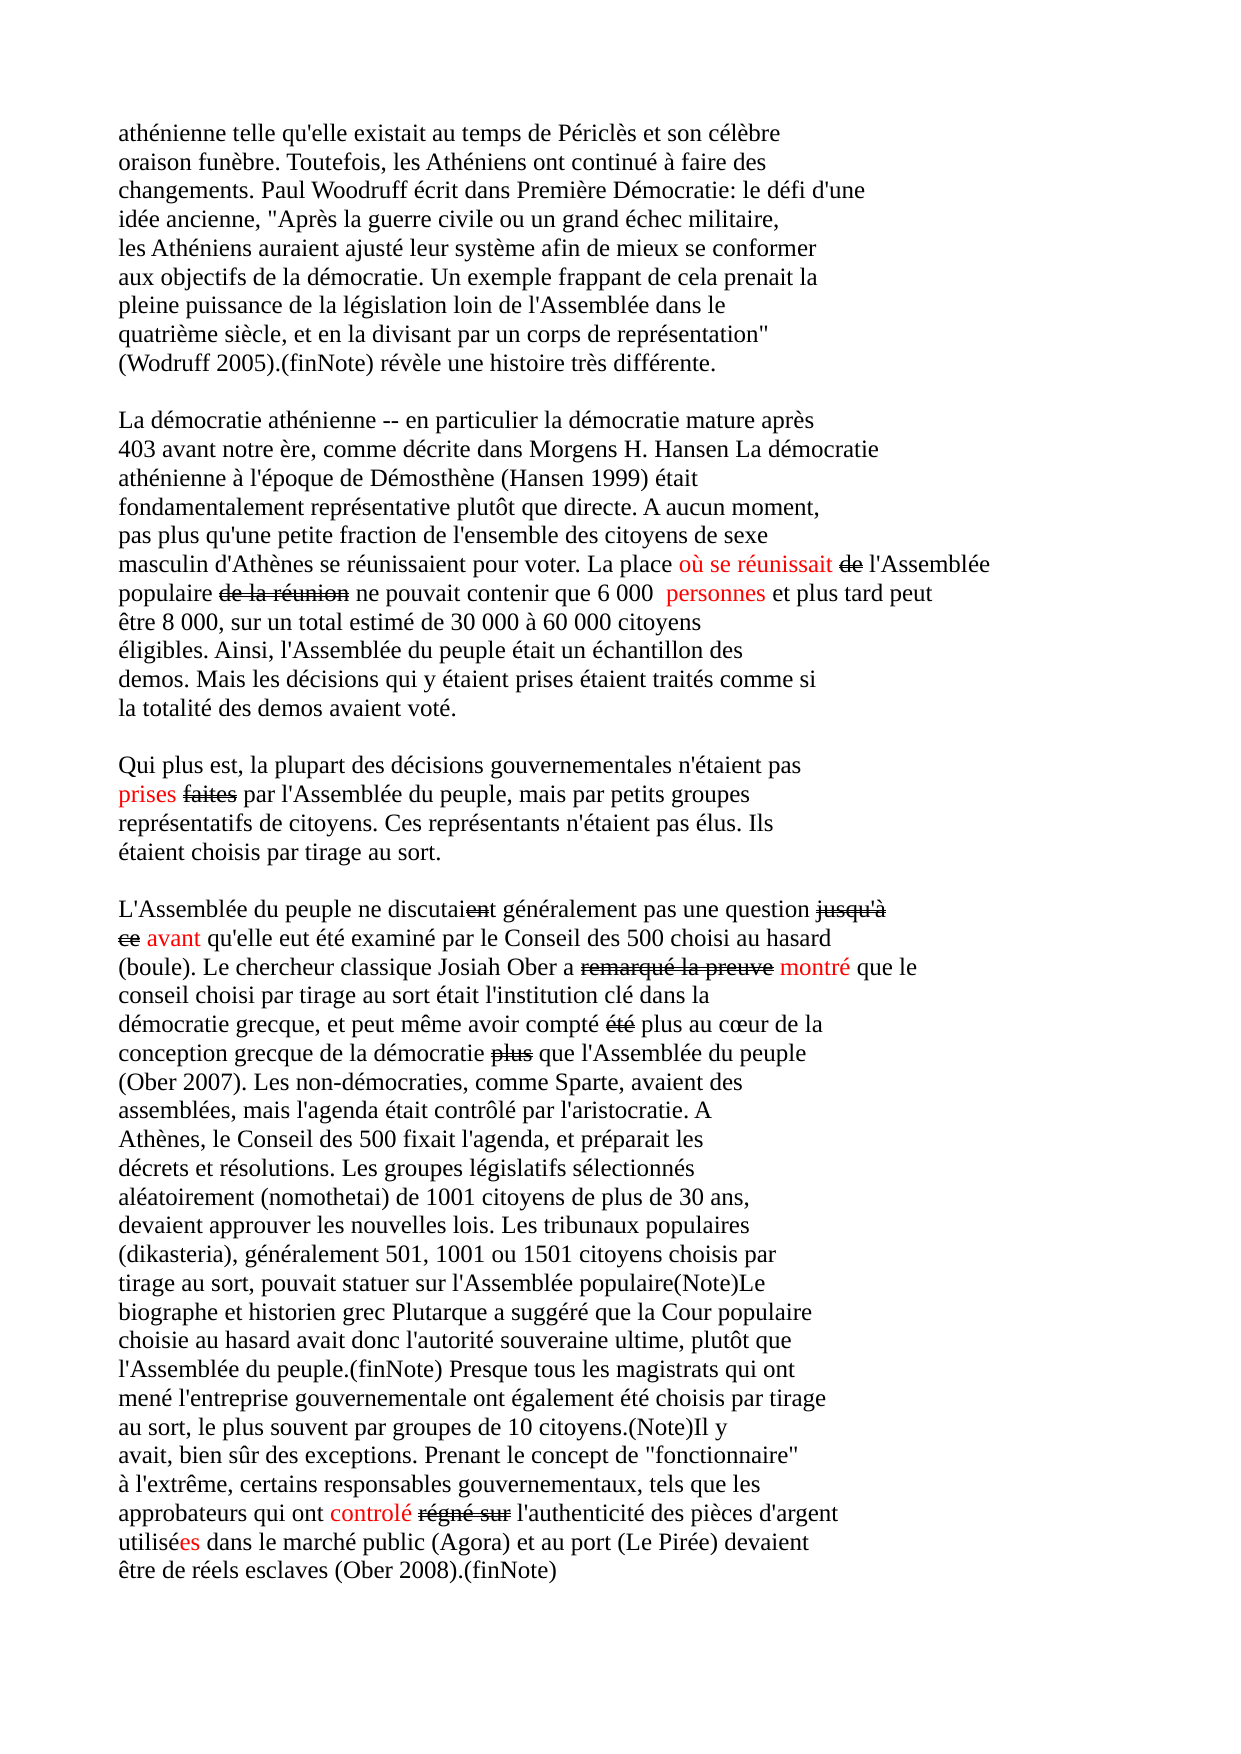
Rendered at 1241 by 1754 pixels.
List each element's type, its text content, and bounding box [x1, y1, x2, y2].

text aux objectifs de la démocratie. Un exemple frappant de cela prenait la [118, 262, 1122, 291]
text mené l'entreprise gouvernementale ont également été choisis par tirage [118, 1383, 1122, 1412]
text l'Assemblée du peuple.(finNote) Presque tous les magistrats qui ont [118, 1354, 1122, 1383]
text ce avant qu'elle eut été examiné par le Conseil des 500 choisi au hasard [118, 923, 1122, 952]
text assemblées, mais l'agenda était contrôlé par l'aristocratie. A [118, 1096, 1122, 1124]
text athénienne à l'époque de Démosthène (Hansen 1999) était [118, 463, 1122, 492]
text la totalité des demos avaient voté. [118, 693, 1122, 722]
text les Athéniens auraient ajusté leur système afin de mieux se conformer [118, 233, 1122, 262]
text (boule). Le chercheur classique Josiah Ober a remarqué la preuve montré que le [118, 952, 1122, 981]
text Qui plus est, la plupart des décisions gouvernementales n'étaient pas [118, 751, 1122, 779]
text quatrième siècle, et en la divisant par un corps de représentation" [118, 319, 1122, 348]
text fondamentalement représentative plutôt que directe. A aucun moment, [118, 492, 1122, 521]
text choisie au hasard avait donc l'autorité souveraine ultime, plutôt que [118, 1326, 1122, 1354]
text décrets et résolutions. Les groupes législatifs sélectionnés [118, 1153, 1122, 1182]
text étaient choisis par tirage au sort. [118, 837, 1122, 866]
text utilisées dans le marché public (Agora) et au port (Le Pirée) devaient [118, 1527, 1122, 1556]
text conseil choisi par tirage au sort était l'institution clé dans la [118, 981, 1122, 1009]
text prises faites par l'Assemblée du peuple, mais par petits groupes [118, 779, 1122, 808]
text éligibles. Ainsi, l'Assemblée du peuple était un échantillon des [118, 636, 1122, 664]
text avait, bien sûr des exceptions. Prenant le concept de "fonctionnaire" [118, 1441, 1122, 1469]
text au sort, le plus souvent par groupes de 10 citoyens.(Note)Il y [118, 1412, 1122, 1441]
text idée ancienne, "Après la guerre civile ou un grand échec militaire, [118, 204, 1122, 233]
text démocratie grecque, et peut même avoir compté été plus au cœur de la [118, 1009, 1122, 1038]
text oraison funèbre. Toutefois, les Athéniens ont continué à faire des [118, 147, 1122, 176]
text demos. Mais les décisions qui y étaient prises étaient traités comme si [118, 664, 1122, 693]
text populaire de la réunion ne pouvait contenir que 6 000 personnes et plus tard peut [118, 578, 1122, 607]
text être de réels esclaves (Ober 2008).(finNote) [118, 1556, 1122, 1584]
text (dikasteria), généralement 501, 1001 ou 1501 citoyens choisis par [118, 1239, 1122, 1268]
text pleine puissance de la législation loin de l'Assemblée dans le [118, 291, 1122, 319]
text (Wodruff 2005).(finNote) révèle une histoire très différente. [118, 348, 1122, 377]
text biographe et historien grec Plutarque a suggéré que la Cour populaire [118, 1297, 1122, 1326]
text masculin d'Athènes se réunissaient pour voter. La place où se réunissait de l'Assemblée [118, 549, 1122, 578]
text à l'extrême, certains responsables gouvernementaux, tels que les [118, 1469, 1122, 1498]
text pas plus qu'une petite fraction de l'ensemble des citoyens de sexe [118, 521, 1122, 549]
text tirage au sort, pouvait statuer sur l'Assemblée populaire(Note)Le [118, 1268, 1122, 1297]
text devaient approuver les nouvelles lois. Les tribunaux populaires [118, 1211, 1122, 1239]
text (Ober 2007). Les non-démocraties, comme Sparte, avaient des [118, 1067, 1122, 1096]
text Athènes, le Conseil des 500 fixait l'agenda, et préparait les [118, 1124, 1122, 1153]
text aléatoirement (nomothetai) de 1001 citoyens de plus de 30 ans, [118, 1182, 1122, 1211]
text conception grecque de la démocratie plus que l'Assemblée du peuple [118, 1038, 1122, 1067]
text représentatifs de citoyens. Ces représentants n'étaient pas élus. Ils [118, 808, 1122, 837]
text athénienne telle qu'elle existait au temps de Périclès et son célèbre [118, 118, 1122, 147]
text approbateurs qui ont controlé régné sur l'authenticité des pièces d'argent [118, 1498, 1122, 1527]
text être 8 000, sur un total estimé de 30 000 à 60 000 citoyens [118, 607, 1122, 636]
text L'Assemblée du peuple ne discutaient généralement pas une question jusqu'à [118, 894, 1122, 923]
text 403 avant notre ère, comme décrite dans Morgens H. Hansen La démocratie [118, 434, 1122, 463]
text La démocratie athénienne -- en particulier la démocratie mature après [118, 406, 1122, 434]
text changements. Paul Woodruff écrit dans Première Démocratie: le défi d'une [118, 176, 1122, 204]
